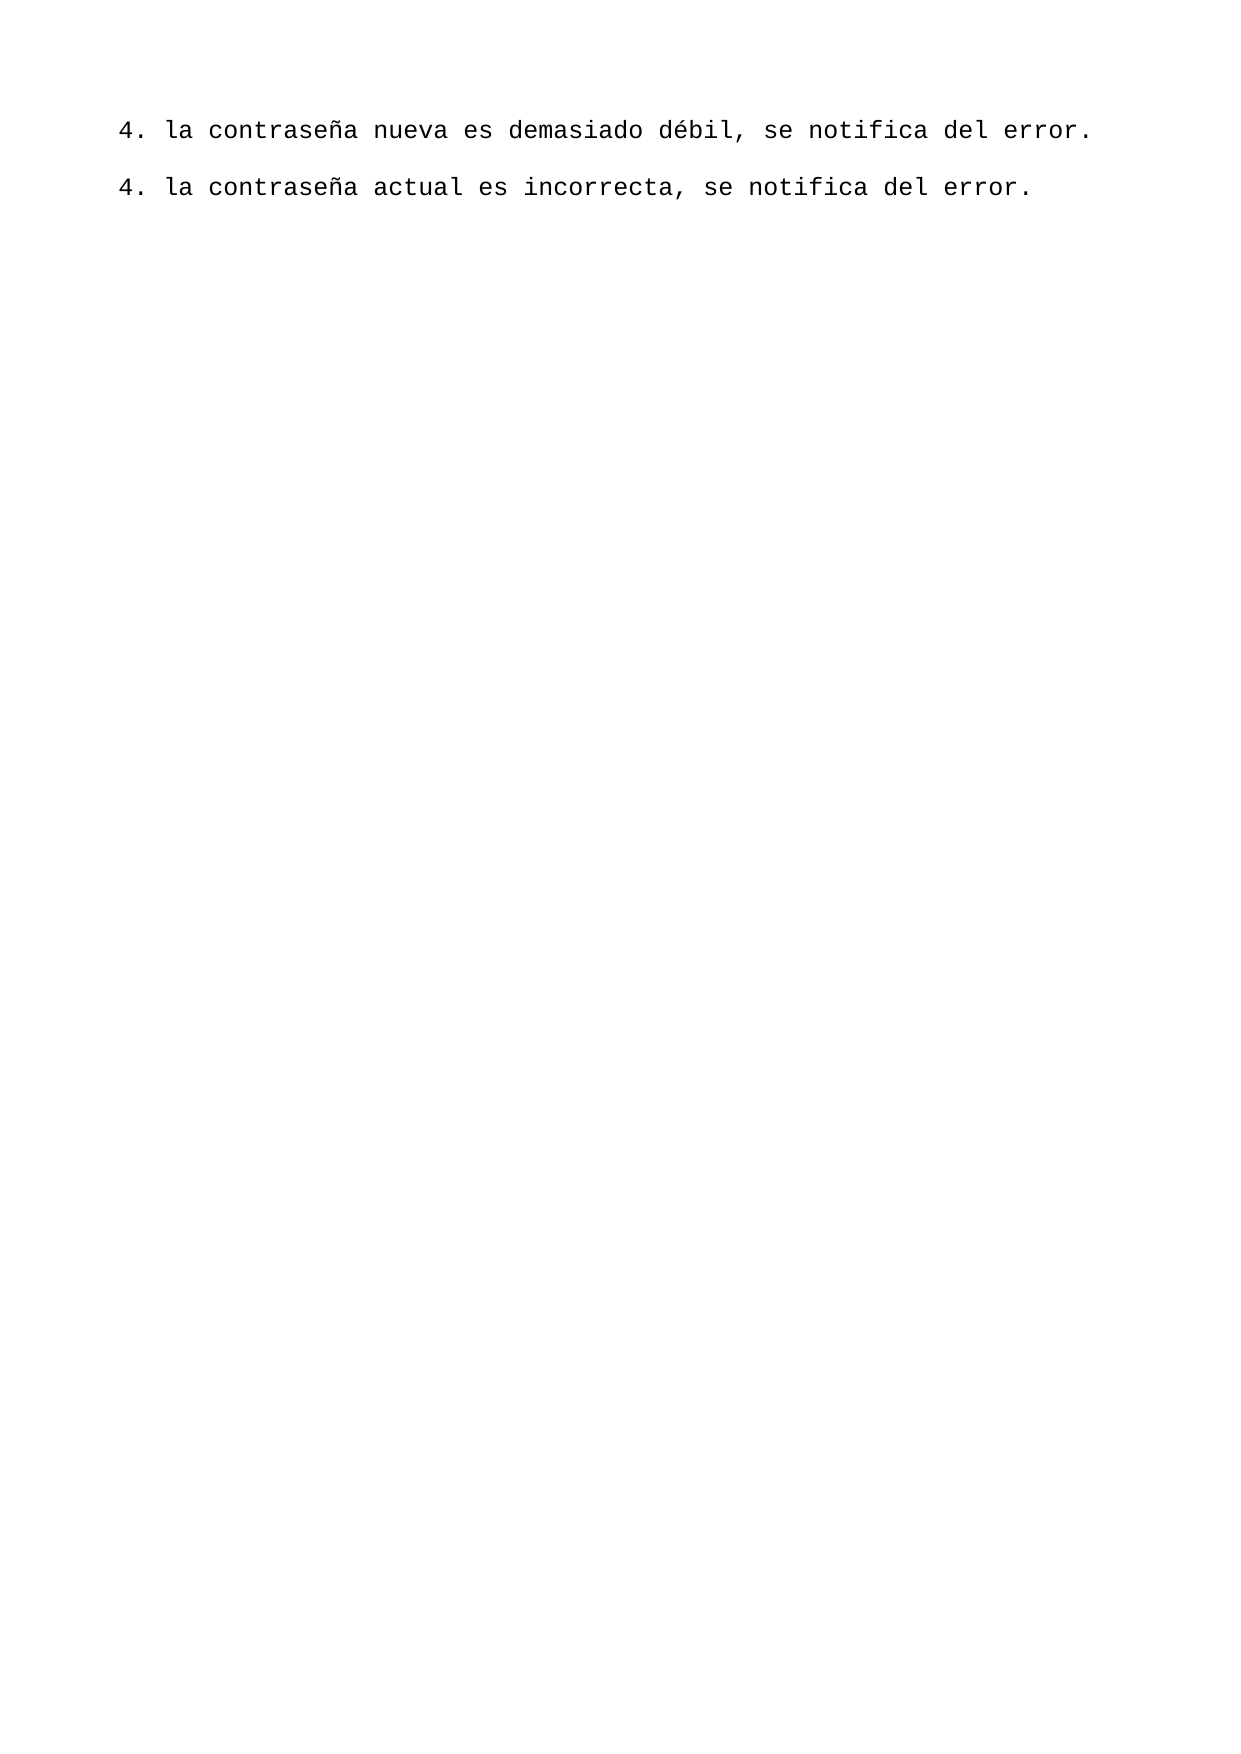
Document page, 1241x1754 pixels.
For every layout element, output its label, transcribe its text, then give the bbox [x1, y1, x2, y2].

text 4. la contraseña nueva es demasiado débil, se notifica del error. [118, 118, 1122, 146]
text 4. la contraseña actual es incorrecta, se notifica del error. [118, 175, 1122, 203]
